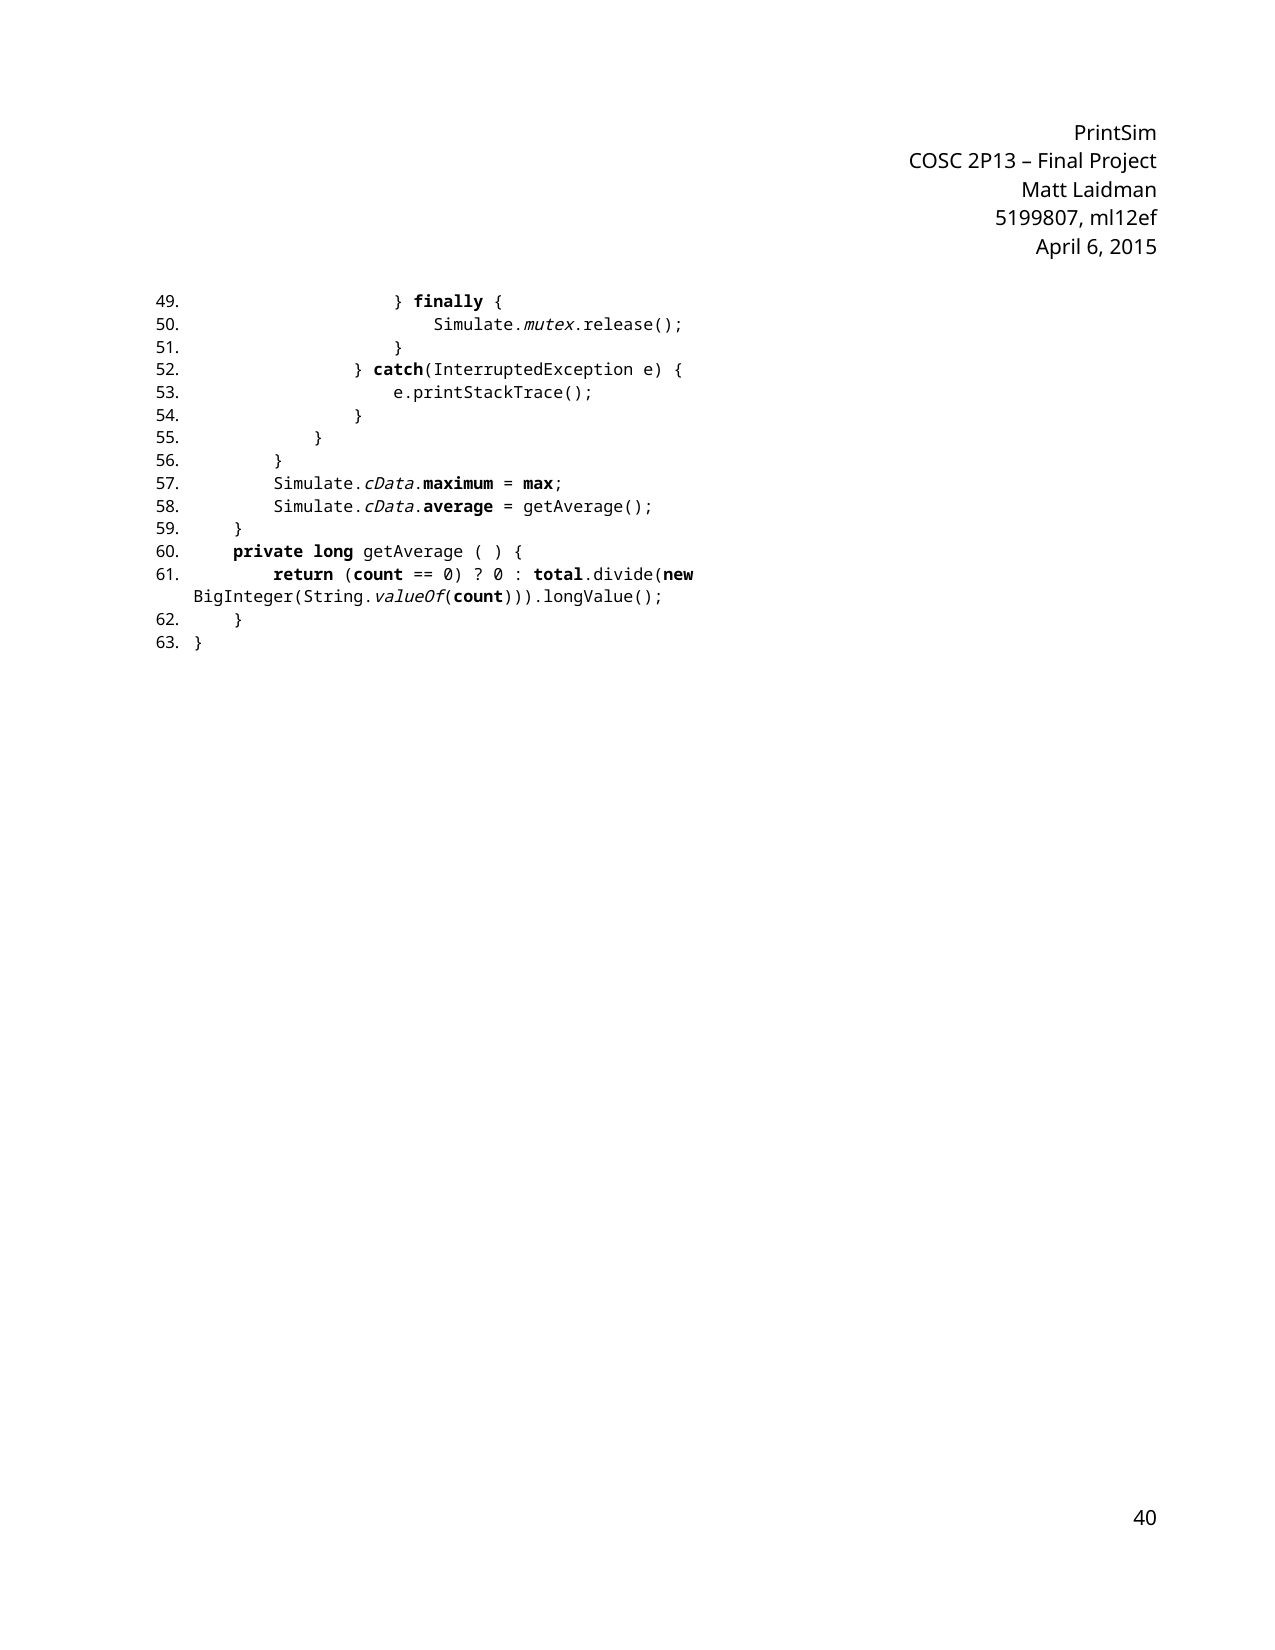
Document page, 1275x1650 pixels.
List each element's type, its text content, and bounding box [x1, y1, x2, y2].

list } [156, 517, 1157, 539]
list Simulate.mutex.release(); [156, 312, 1157, 335]
list } [156, 608, 1157, 630]
list } catch(InterruptedException e) { [156, 358, 1157, 381]
list } [156, 449, 1157, 471]
list } [156, 335, 1157, 358]
list return (count == 0) ? 0 : total.divide(new BigInteger(String.valueOf(count))).longValue(); [156, 562, 1157, 608]
list } [156, 630, 1157, 653]
list } finally { [156, 290, 1157, 312]
list Simulate.cData.maximum = max; [156, 471, 1157, 494]
list e.printStackTrace(); [156, 381, 1157, 403]
list } [156, 426, 1157, 449]
list private long getAverage ( ) { [156, 539, 1157, 562]
list Simulate.cData.average = getAverage(); [156, 494, 1157, 517]
list } [156, 403, 1157, 426]
